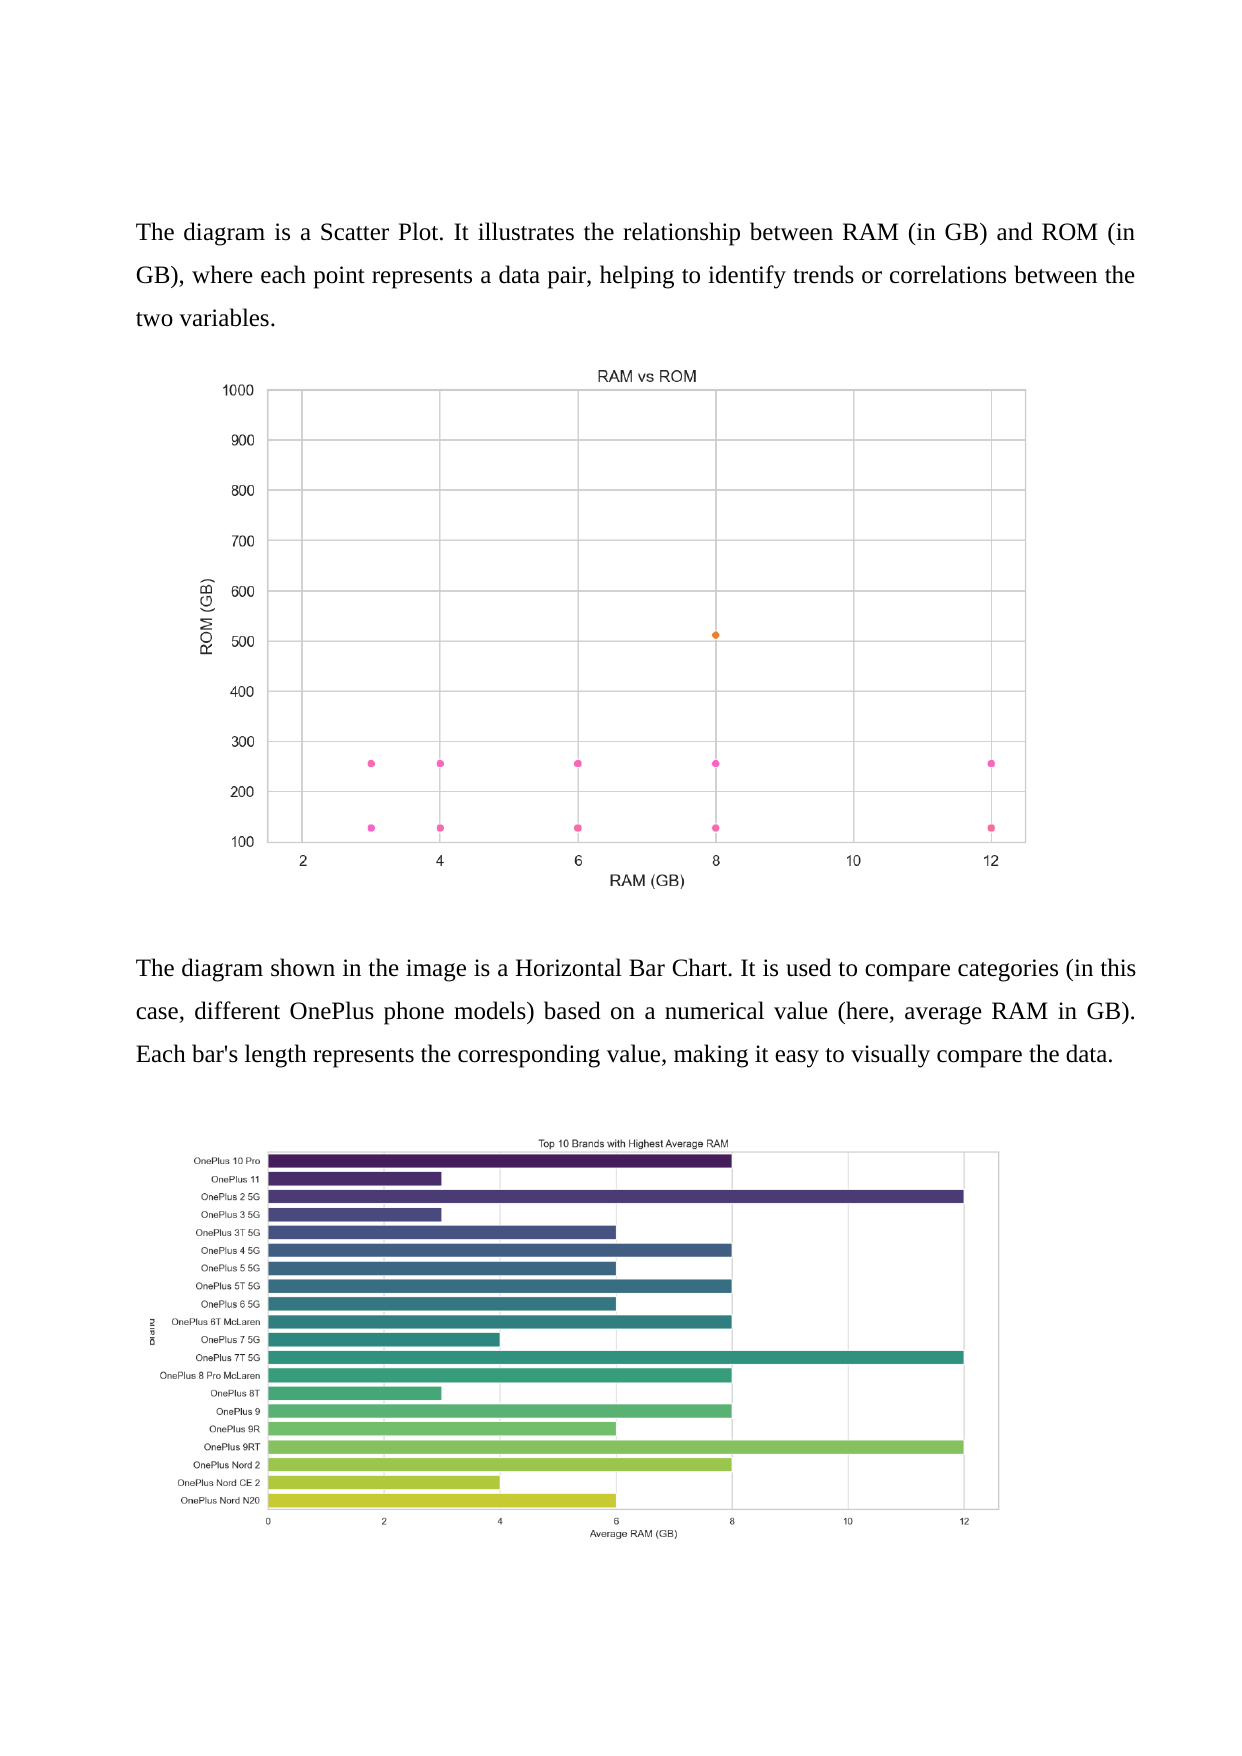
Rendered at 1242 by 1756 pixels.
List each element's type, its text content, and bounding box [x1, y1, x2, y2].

text The diagram shown in the image is a Horizontal Bar Chart. It is used to compare categories (in this case, different OnePlus phone models) based on a numerical value (here, average RAM in GB). Each bar's length represents the corresponding value, making it easy to visually compare the data. [136, 953, 1137, 1068]
text The diagram is a Scatter Plot. It illustrates the relationship between RAM (in GB) and ROM (in GB), where each point represents a data pair, helping to identify trends or correlations between the two variables. [136, 217, 1137, 332]
picture [200, 370, 1027, 889]
picture [150, 1139, 1000, 1539]
